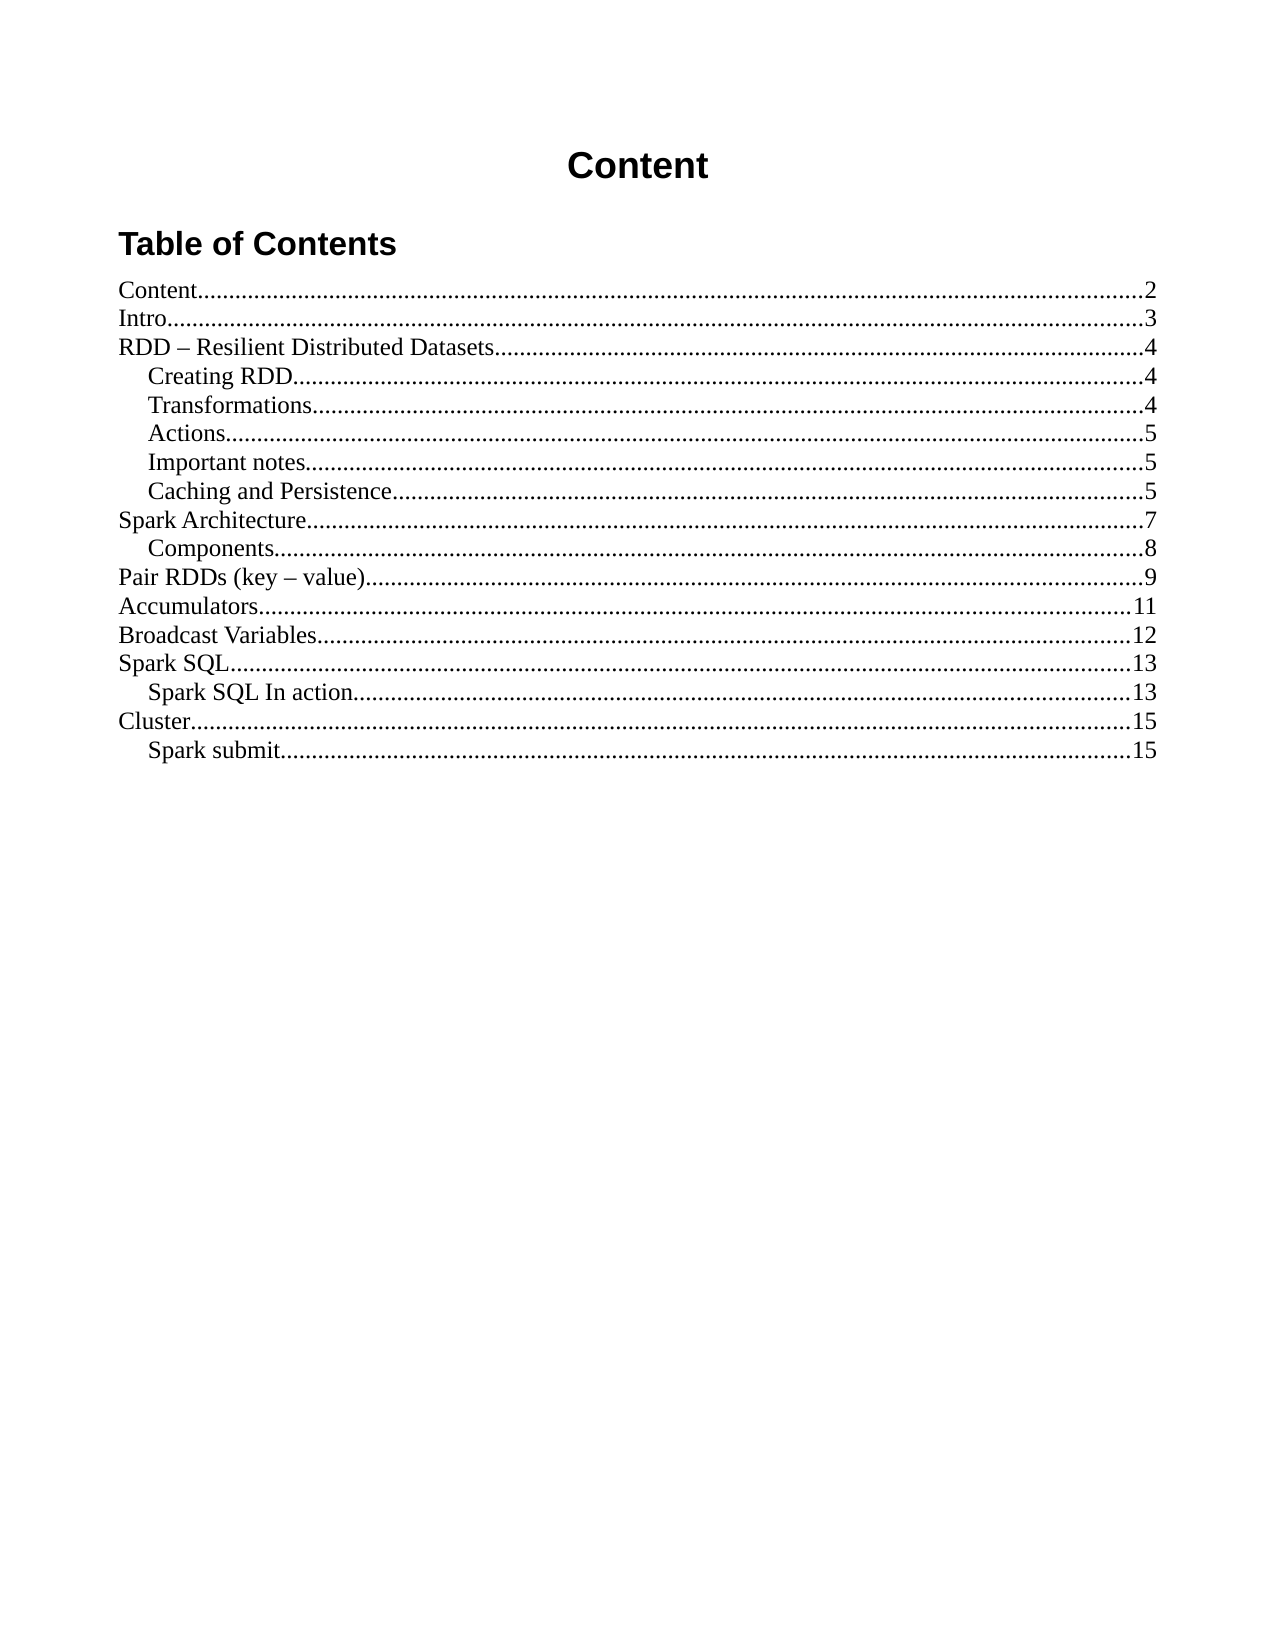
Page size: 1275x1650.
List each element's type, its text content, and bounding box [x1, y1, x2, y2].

text Accumulators 11 [118, 591, 1157, 620]
text Transformations 4 [148, 390, 1157, 418]
text Cluster 15 [118, 706, 1157, 735]
text Important notes 5 [148, 447, 1157, 476]
text Spark SQL In action 13 [148, 677, 1157, 706]
text RDD – Resilient Distributed Datasets 4 [118, 332, 1157, 361]
text Spark SQL 13 [118, 648, 1157, 677]
text Spark Architecture 7 [118, 505, 1157, 533]
subtitle Content [118, 143, 1157, 186]
text Caching and Persistence 5 [148, 476, 1157, 505]
text Pair RDDs (key – value) 9 [118, 562, 1157, 591]
subtitle Table of Contents [118, 224, 1157, 262]
text Creating RDD 4 [148, 361, 1157, 390]
text Spark submit 15 [148, 735, 1157, 763]
text Content 2 [118, 275, 1157, 303]
text Broadcast Variables 12 [118, 620, 1157, 648]
text Intro 3 [118, 303, 1157, 332]
text Actions 5 [148, 418, 1157, 447]
text Components 8 [148, 533, 1157, 562]
